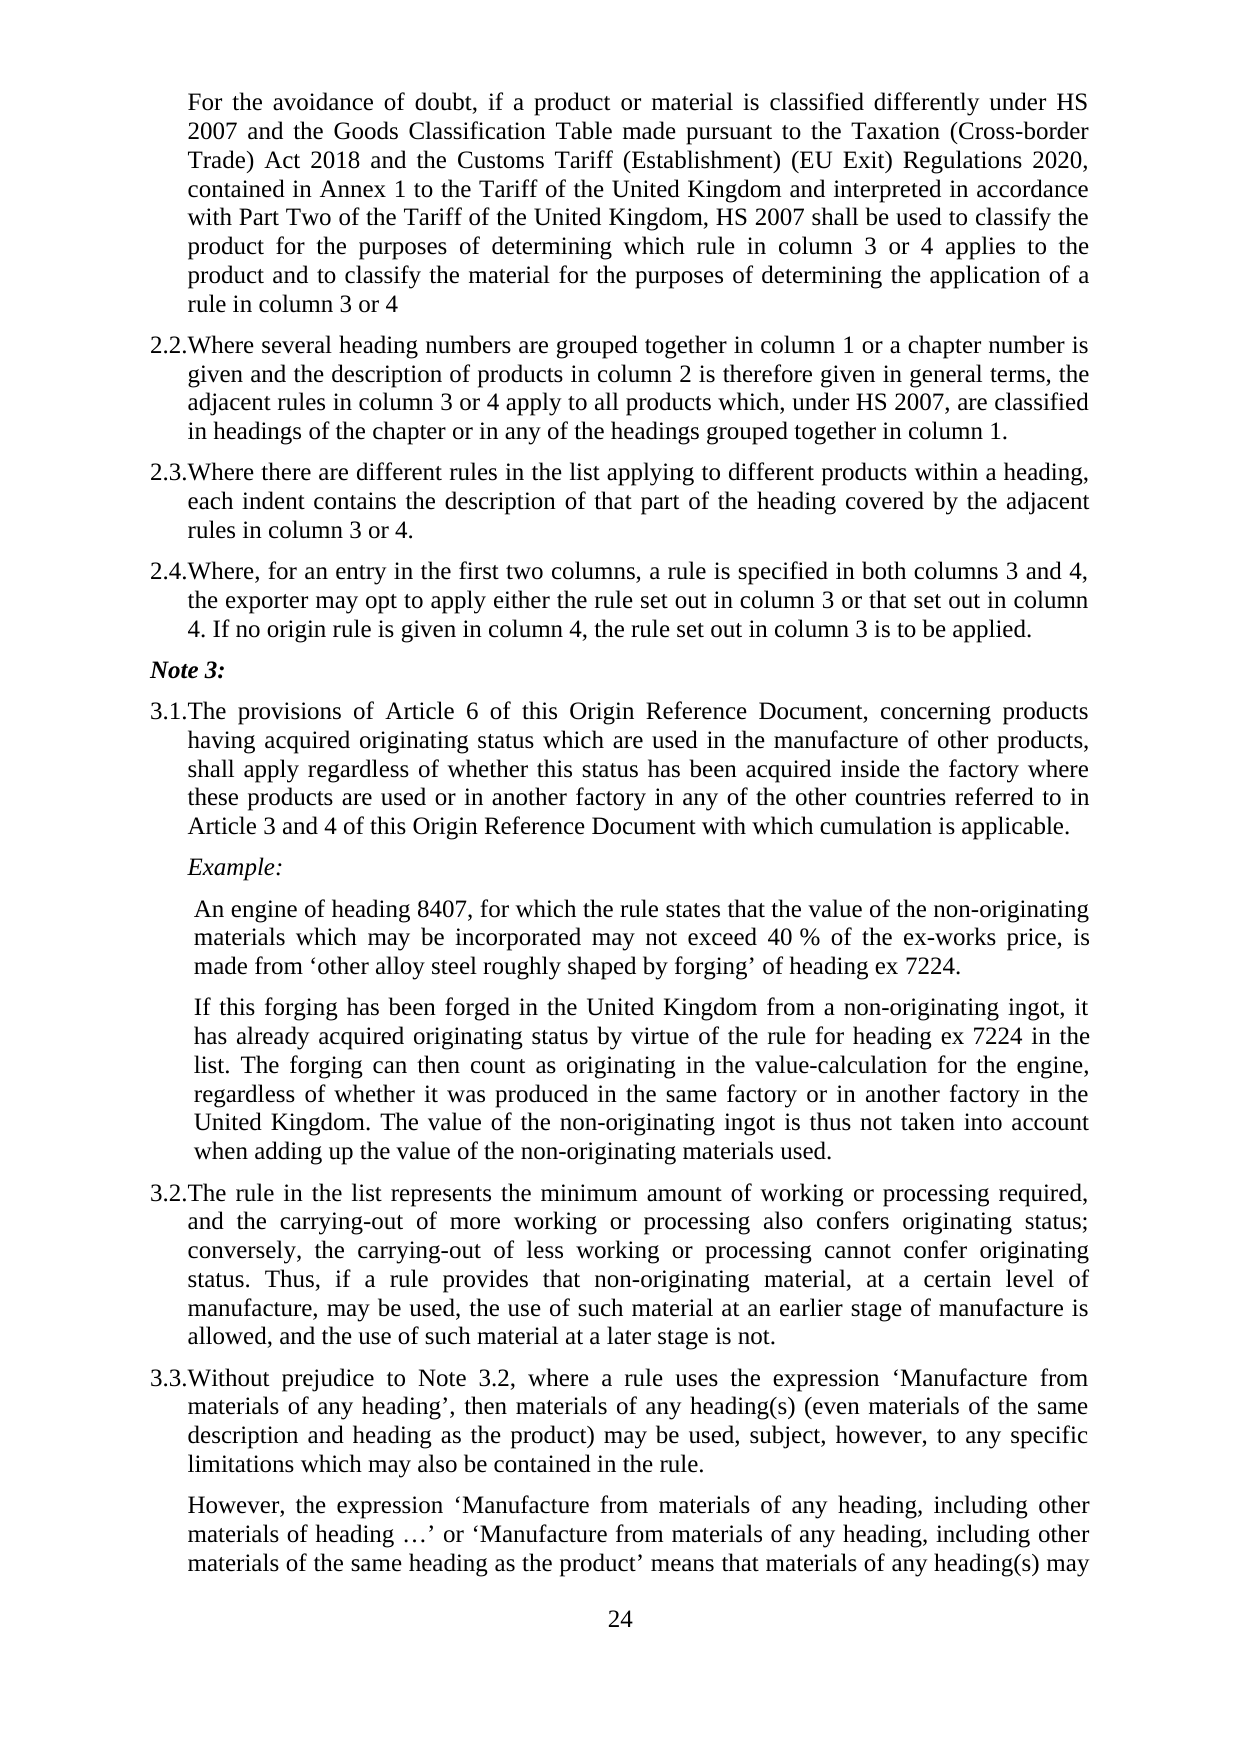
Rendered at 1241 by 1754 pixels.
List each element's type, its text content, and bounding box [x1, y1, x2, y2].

table_header [188, 881, 194, 980]
table_header Without prejudice to Note 3.2, where a rule uses the expression ‘Manufacture from materials of any heading’, then materials of any heading(s) (even materials of the same description and heading as the product) may be used, subject, however, to any specific limitations which may also be contained in the rule. However, the expression ‘Manufacture from materials of any heading, including other materials of heading …’ or ‘Manufacture from materials of any heading, including other materials of the same heading as the product’ means that materials of any heading(s) may be used, except those of the same description as the product as given in column 2 of the list. [188, 1350, 1090, 1576]
table_header 2.2. [150, 318, 187, 445]
table_header An engine of heading 8407, for which the rule states that the value of the non-originating materials which may be incorporated may not exceed 40 % of the ex-works price, is made from ‘other alloy steel roughly shaped by forging’ of heading ex 7224. [194, 881, 1090, 980]
table_header 2.4. [150, 544, 187, 642]
table_header 3.1. [150, 684, 187, 1165]
text Note 3: [150, 655, 1090, 684]
table_header 3.2. [150, 1165, 187, 1350]
table_header 2.1. [150, 75, 187, 317]
table_header [188, 980, 194, 1165]
table_header 2.3. [150, 445, 187, 544]
table_header If this forging has been forged in the United Kingdom from a non-originating ingot, it has already acquired originating status by virtue of the rule for heading ex 7224 in the list. The forging can then count as originating in the value-calculation for the engine, regardless of whether it was produced in the same factory or in another factory in the United Kingdom. The value of the non-originating ingot is thus not taken into account when adding up the value of the non-originating materials used. [194, 980, 1090, 1165]
table_header 3.3. [150, 1350, 187, 1576]
table_header Where there are different rules in the list applying to different products within a heading, each indent contains the description of that part of the heading covered by the adjacent rules in column 3 or 4. [188, 445, 1090, 544]
table_header The first two columns in the list describe the product obtained. The first column gives the heading number or chapter number used in the Harmonised System and the second column gives the description of goods used in that system for that heading or chapter. For each entry in the first two columns, a rule is specified in column 3 or 4. Where, in some cases, the entry in the first column is preceded by an ’ex’, this signifies that the rules in column 3 or 4 apply only to the part of that heading as described in column 2. For the avoidance of doubt, if a product or material is classified differently under HS 2007 and the Goods Classification Table made pursuant to the Taxation (Cross-border Trade) Act 2018 and the Customs Tariff (Establishment) (EU Exit) Regulations 2020, contained in Annex 1 to the Tariff of the United Kingdom and interpreted in accordance with Part Two of the Tariff of the United Kingdom, HS 2007 shall be used to classify the product for the purposes of determining which rule in column 3 or 4 applies to the product and to classify the material for the purposes of determining the application of a rule in column 3 or 4 [188, 75, 1090, 317]
table_header Where, for an entry in the first two columns, a rule is specified in both columns 3 and 4, the exporter may opt to apply either the rule set out in column 3 or that set out in column 4. If no origin rule is given in column 4, the rule set out in column 3 is to be applied. [188, 544, 1090, 642]
table_header The rule in the list represents the minimum amount of working or processing required, and the carrying-out of more working or processing also confers originating status; conversely, the carrying-out of less working or processing cannot confer originating status. Thus, if a rule provides that non-originating material, at a certain level of manufacture, may be used, the use of such material at an earlier stage of manufacture is allowed, and the use of such material at a later stage is not. [188, 1165, 1090, 1350]
table_header The provisions of Article 6 of this Origin Reference Document, concerning products having acquired originating status which are used in the manufacture of other products, shall apply regardless of whether this status has been acquired inside the factory where these products are used or in another factory in any of the other countries referred to in Article 3 and 4 of this Origin Reference Document with which cumulation is applicable. Example: [188, 684, 1090, 881]
table_header Where several heading numbers are grouped together in column 1 or a chapter number is given and the description of products in column 2 is therefore given in general terms, the adjacent rules in column 3 or 4 apply to all products which, under HS 2007, are classified in headings of the chapter or in any of the headings grouped together in column 1. [188, 318, 1090, 445]
